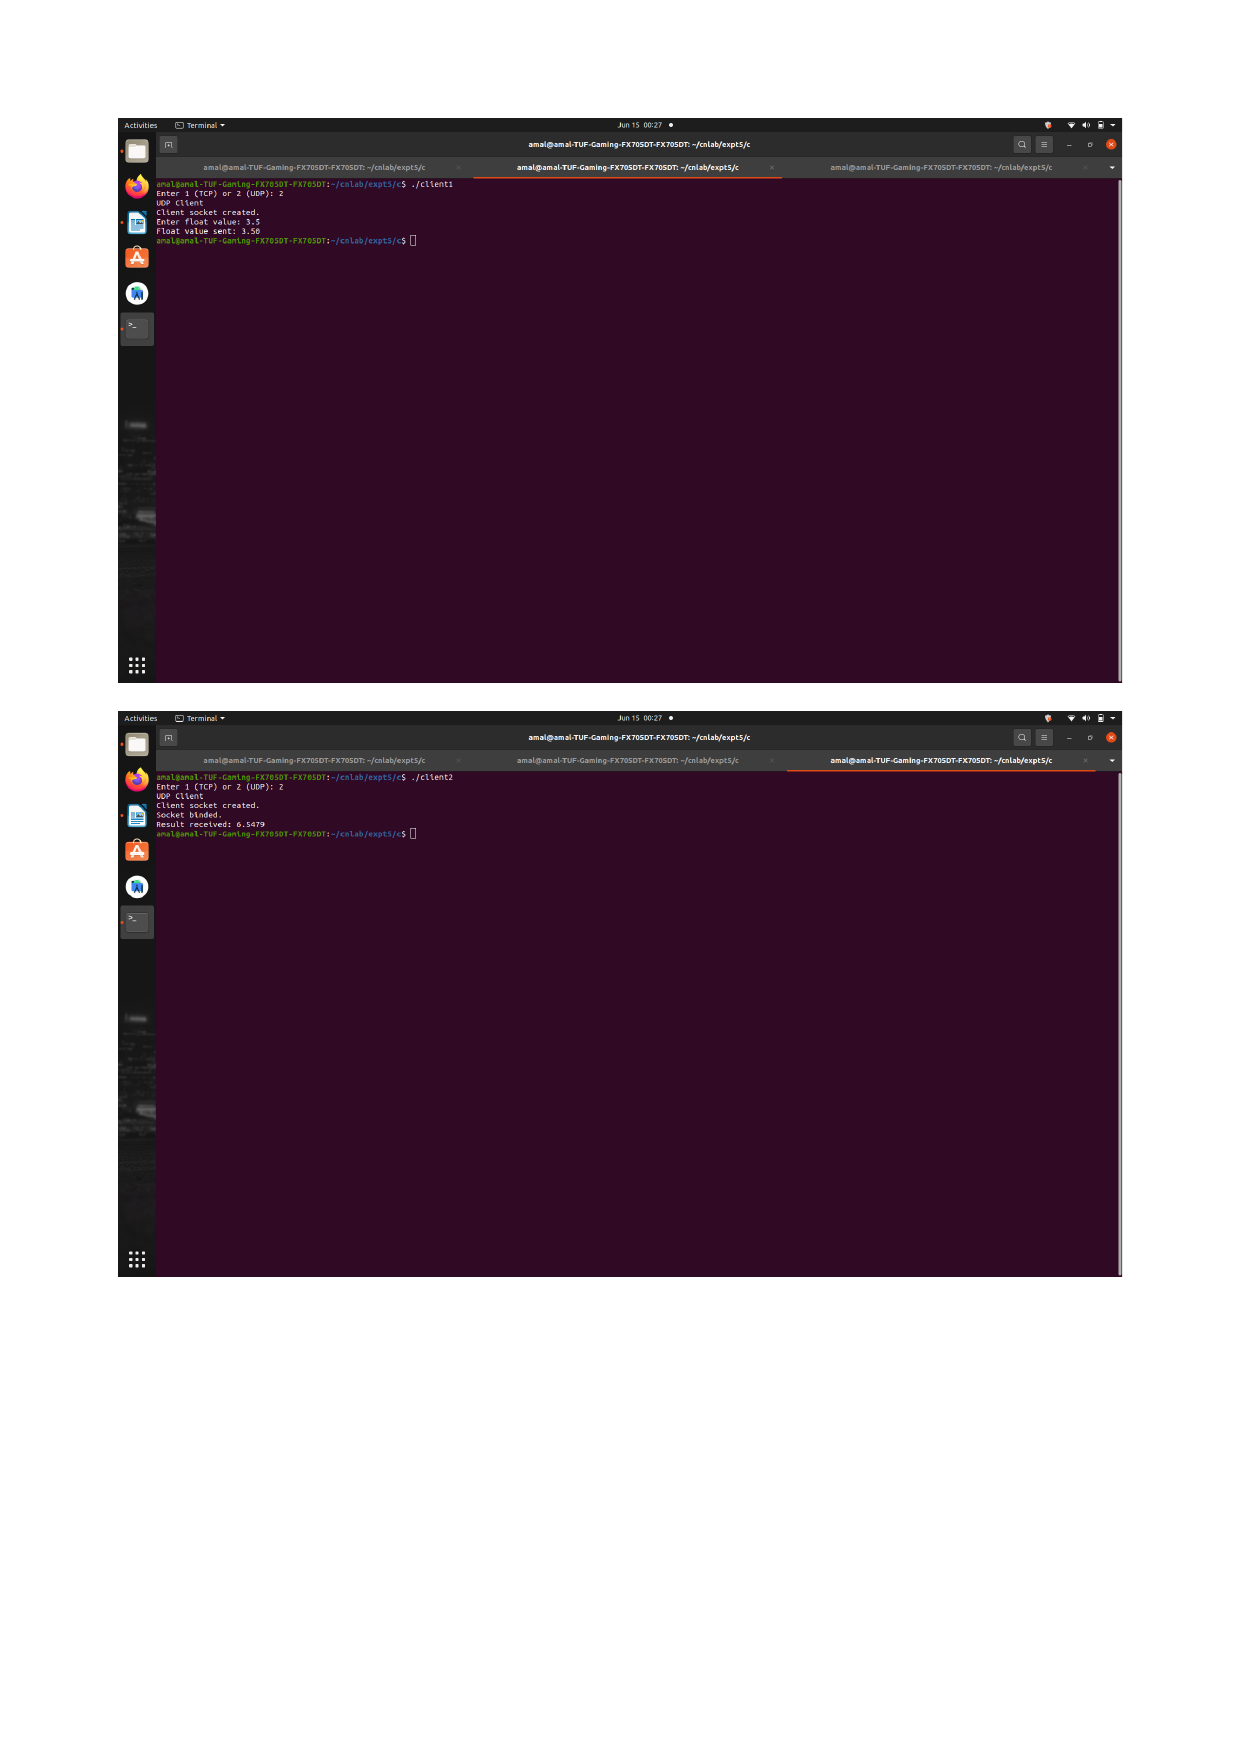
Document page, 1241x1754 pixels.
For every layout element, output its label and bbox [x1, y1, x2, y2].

picture [118, 711, 1123, 1277]
picture [118, 118, 1123, 683]
